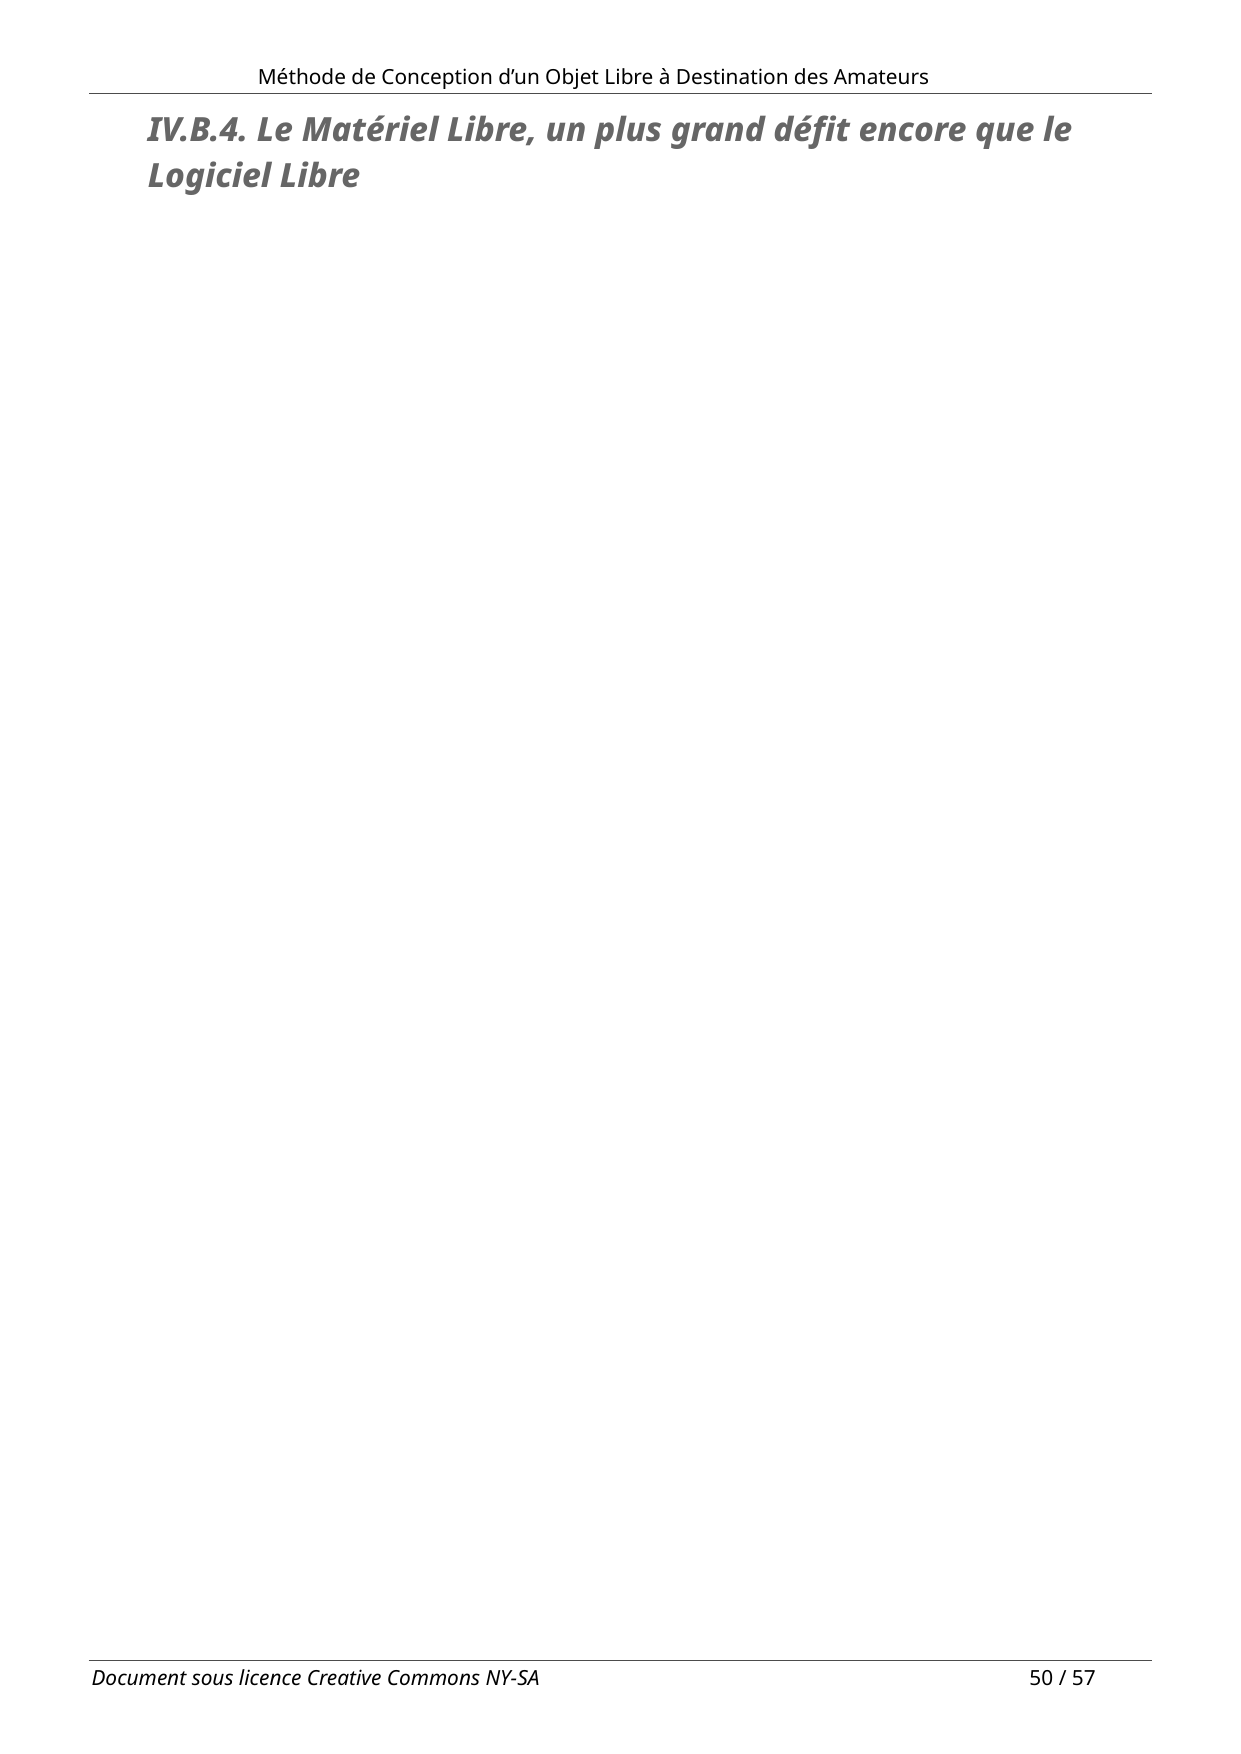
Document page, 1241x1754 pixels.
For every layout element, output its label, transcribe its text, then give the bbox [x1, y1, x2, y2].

subtitle Le Matériel Libre, un plus grand défit encore que le Logiciel Libre [148, 106, 1152, 197]
